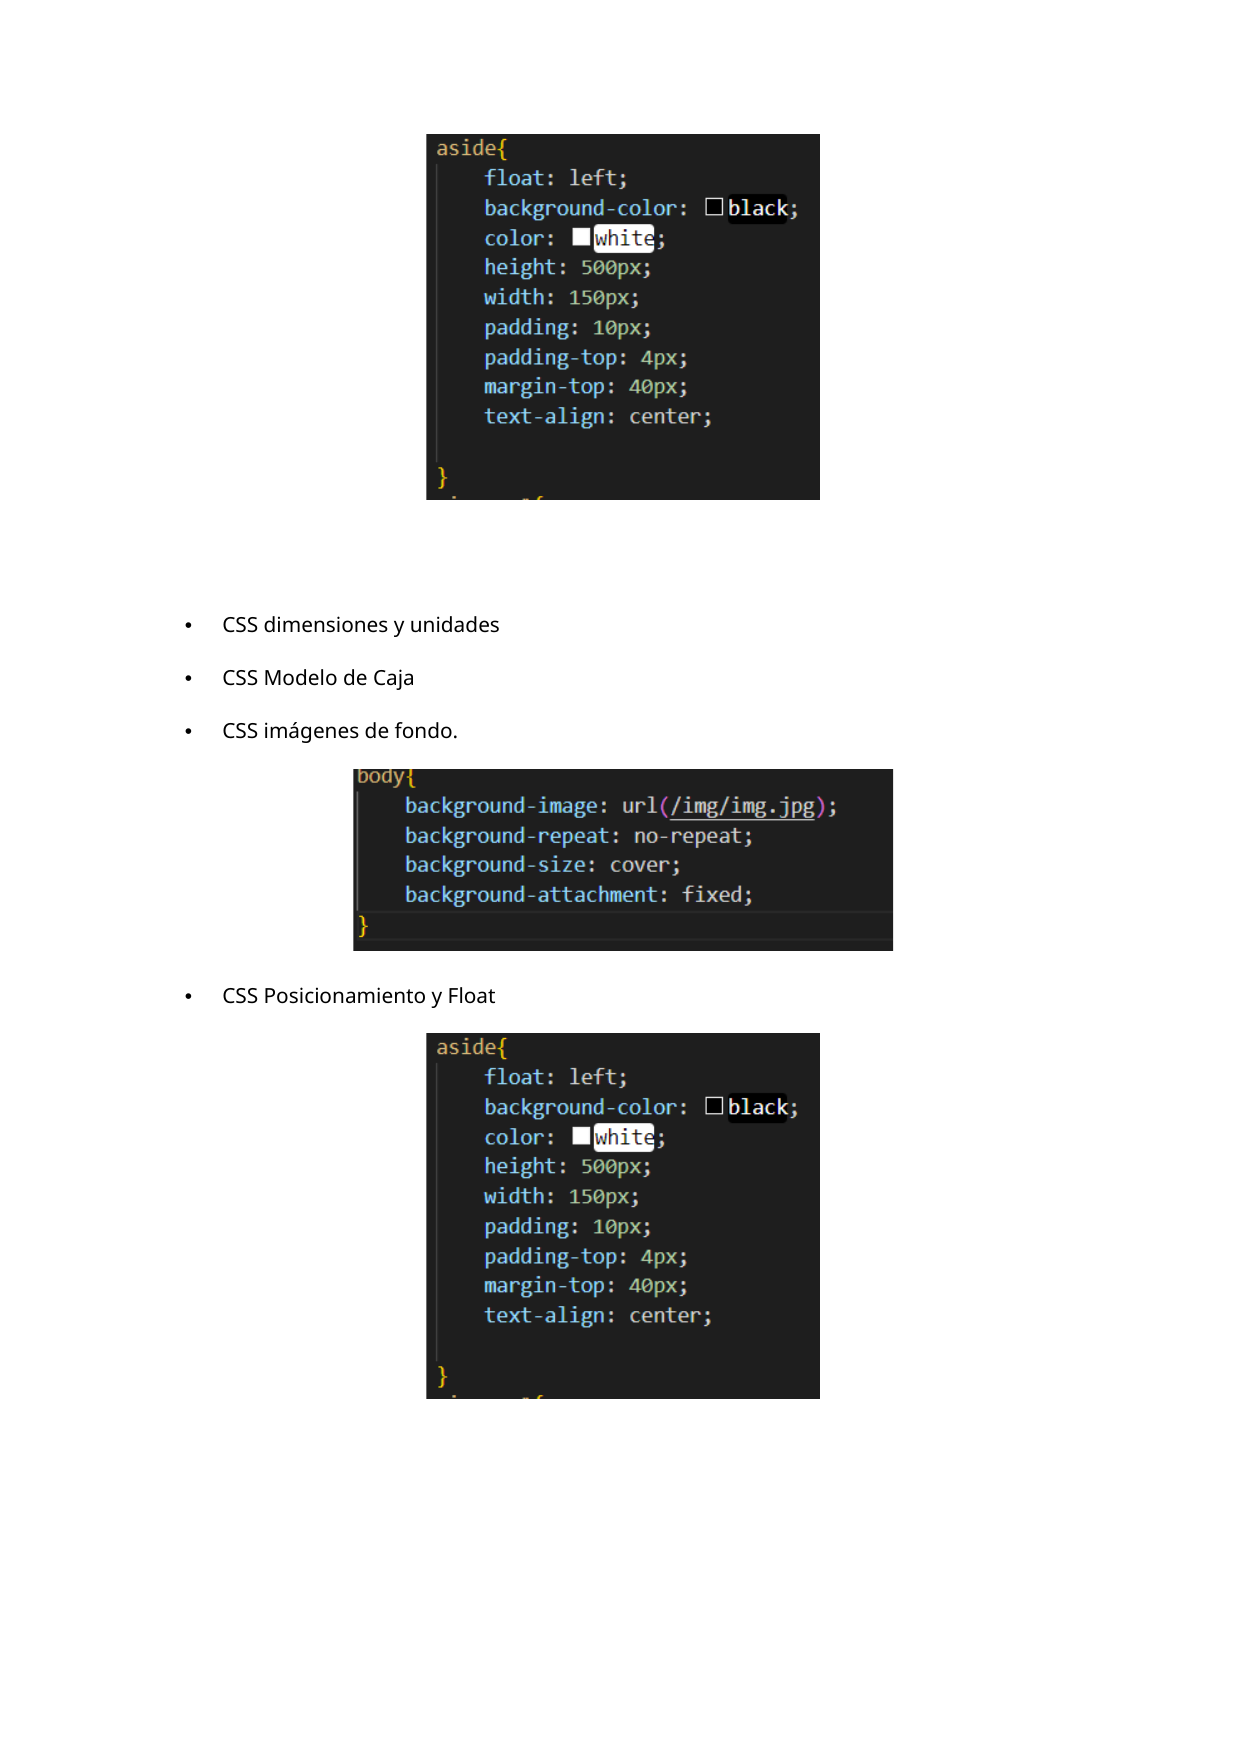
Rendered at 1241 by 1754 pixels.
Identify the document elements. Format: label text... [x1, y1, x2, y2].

list CSS imágenes de fondo. [184, 716, 1121, 745]
picture [426, 1033, 820, 1399]
picture [353, 769, 894, 951]
list CSS dimensiones y unidades [184, 611, 1121, 639]
picture [426, 134, 820, 500]
list CSS Modelo de Caja [184, 663, 1121, 692]
list CSS Posicionamiento y Float [184, 981, 1121, 1009]
